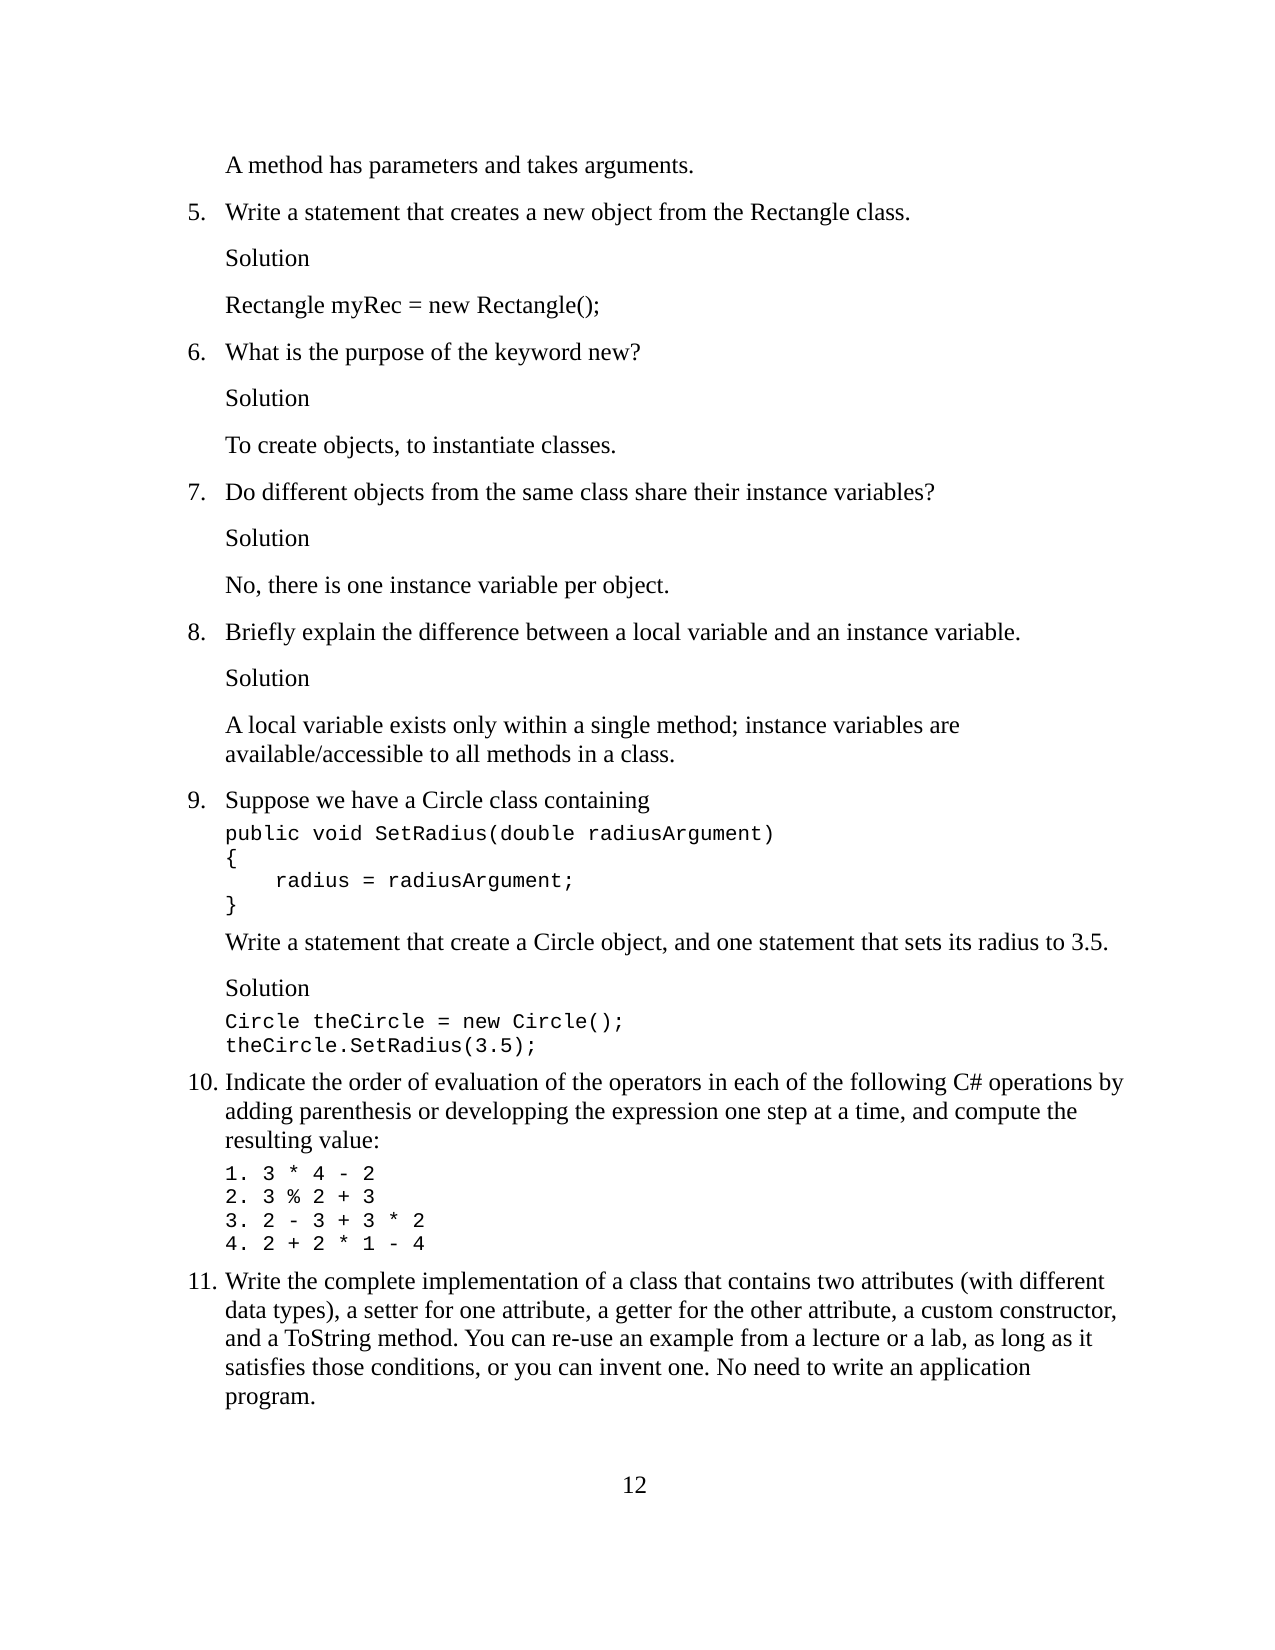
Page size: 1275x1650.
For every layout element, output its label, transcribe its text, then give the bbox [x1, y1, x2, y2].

list Write the complete implementation of a class that contains two attributes (with different data types), a setter for one attribute, a getter for the other attribute, a custom constructor, and a ToString method. You can re-use an example from a lecture or a lab, as long as it satisfies those conditions, or you can invent one. No need to write an application program. [187, 1266, 1125, 1410]
list 3 * 4 - 2 [225, 1162, 1125, 1186]
list theCircle.SetRadius(3.5); [187, 1035, 1125, 1058]
list Solution [187, 523, 1125, 552]
list Solution [187, 243, 1125, 272]
list No, there is one instance variable per object. [187, 570, 1125, 599]
list 3 % 2 + 3 [225, 1186, 1125, 1210]
list Write a statement that create a Circle object, and one statement that sets its radius to 3.5. [187, 927, 1125, 955]
list Solution [187, 973, 1125, 1002]
list What is the purpose of the keyword new? [187, 337, 1125, 365]
list 2 - 3 + 3 * 2 [225, 1210, 1125, 1233]
list { [187, 847, 1125, 870]
list To create objects, to instantiate classes. [187, 430, 1125, 459]
list } [187, 894, 1125, 918]
list radius = radiusArgument; [187, 870, 1125, 894]
list Briefly explain the difference between a local variable and an instance variable. [187, 617, 1125, 645]
list 2 + 2 * 1 - 4 [225, 1233, 1125, 1257]
list Solution [187, 663, 1125, 692]
list Suppose we have a Circle class containing [187, 785, 1125, 814]
list Indicate the order of evaluation of the operators in each of the following C# operations by adding parenthesis or developping the expression one step at a time, and compute the resulting value: [187, 1067, 1125, 1153]
list Solution [187, 383, 1125, 412]
list A method has parameters and takes arguments. [187, 150, 1125, 179]
list A local variable exists only within a single method; instance variables are available/accessible to all methods in a class. [187, 710, 1125, 767]
list Do different objects from the same class share their instance variables? [187, 477, 1125, 505]
list Circle theCircle = new Circle(); [187, 1011, 1125, 1035]
list Rectangle myRec = new Rectangle(); [187, 290, 1125, 319]
list Write a statement that creates a new object from the Rectangle class. [187, 197, 1125, 225]
list public void SetRadius(double radiusArgument) [187, 823, 1125, 847]
